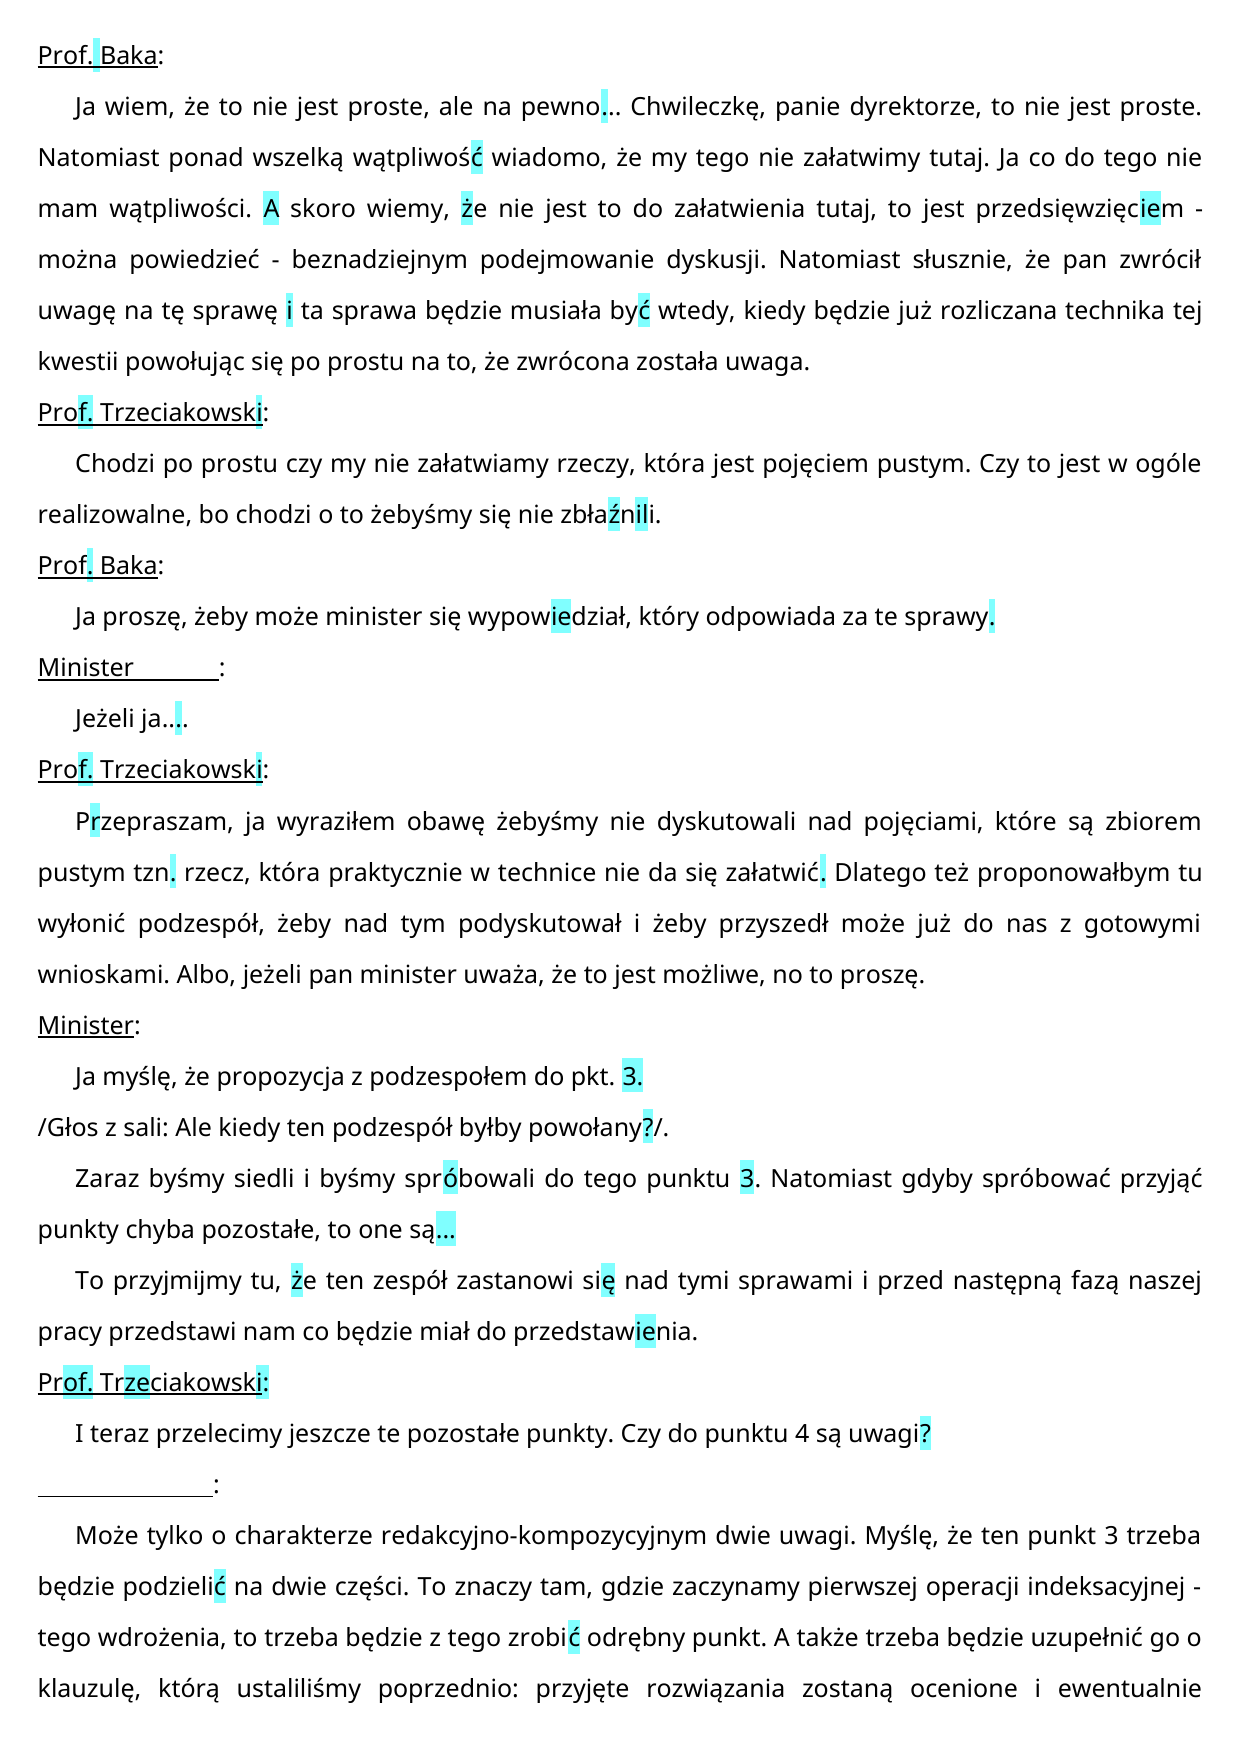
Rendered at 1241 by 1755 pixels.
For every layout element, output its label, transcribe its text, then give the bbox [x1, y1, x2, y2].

text Chodzi po prostu czy my nie załatwiamy rzeczy, która jest pojęciem pustym. Czy to jest w ogóle realizowalne, bo chodzi o to żebyśmy się nie zbłaźnili. [37, 446, 1203, 531]
text I teraz przelecimy jeszcze te pozostałe punkty. Czy do punktu 4 są uwagi? [37, 1416, 1203, 1450]
text Ja myślę, że propozycja z podzespołem do pkt. 3. [37, 1058, 1203, 1092]
text Minister: [37, 1007, 1203, 1041]
text Zaraz byśmy siedli i byśmy spróbowali do tego punktu 3. Natomiast gdyby spróbować przyjąć punkty chyba pozostałe, to one są... [37, 1160, 1203, 1246]
text Może tylko o charakterze redakcyjno-kompozycyjnym dwie uwagi. Myślę, że ten punkt 3 trzeba będzie podzielić na dwie części. To znaczy tam, gdzie zaczynamy pierwszej operacji indeksacyjnej - tego wdrożenia, to trzeba będzie z tego zrobić odrębny punkt. A także trzeba będzie uzupełnić go o klauzulę, którą ustaliliśmy poprzednio: przyjęte rozwiązania zostaną ocenione i ewentualnie [37, 1518, 1203, 1705]
text Ja wiem, że to nie jest proste, ale na pewno... Chwileczkę, panie dyrektorze, to nie jest proste. Natomiast ponad wszelką wątpliwość wiadomo, że my tego nie załatwimy tutaj. Ja co do tego nie mam wątpliwości. A skoro wiemy, że nie jest to do załatwienia tutaj, to jest przedsięwzięciem - można powiedzieć - beznadziejnym podejmowanie dyskusji. Natomiast słusznie, że pan zwrócił uwagę na tę sprawę i ta sprawa będzie musiała być wtedy, kiedy będzie już rozliczana technika tej kwestii powołując się po prostu na to, że zwrócona została uwaga. [37, 88, 1203, 378]
text Prof. Trzeciakowski: [37, 752, 1203, 786]
text Prof. Trzeciakowski: [37, 1364, 1203, 1399]
text Prof. Baka: [37, 37, 1203, 72]
text Ja proszę, żeby może minister się wypowiedział, który odpowiada za te sprawy. [37, 599, 1203, 633]
text Prof. Trzeciakowski: [37, 395, 1203, 429]
text Prof. Baka: [37, 548, 1203, 582]
text /Głos z sali: Ale kiedy ten podzespół byłby powołany?/. [37, 1109, 1203, 1143]
text To przyjmijmy tu, że ten zespół zastanowi się nad tymi sprawami i przed następną fazą naszej pracy przedstawi nam co będzie miał do przedstawienia. [37, 1262, 1203, 1348]
text Przepraszam, ja wyraziłem obawę żebyśmy nie dyskutowali nad pojęciami, które są zbiorem pustym tzn. rzecz, która praktycznie w technice nie da się załatwić. Dlatego też proponowałbym tu wyłonić podzespół, żeby nad tym podyskutował i żeby przyszedł może już do nas z gotowymi wnioskami. Albo, jeżeli pan minister uważa, że to jest możliwe, no to proszę. [37, 803, 1203, 990]
text Jeżeli ja.... [37, 701, 1203, 735]
text Minister : [37, 650, 1203, 684]
text : [37, 1467, 1203, 1501]
